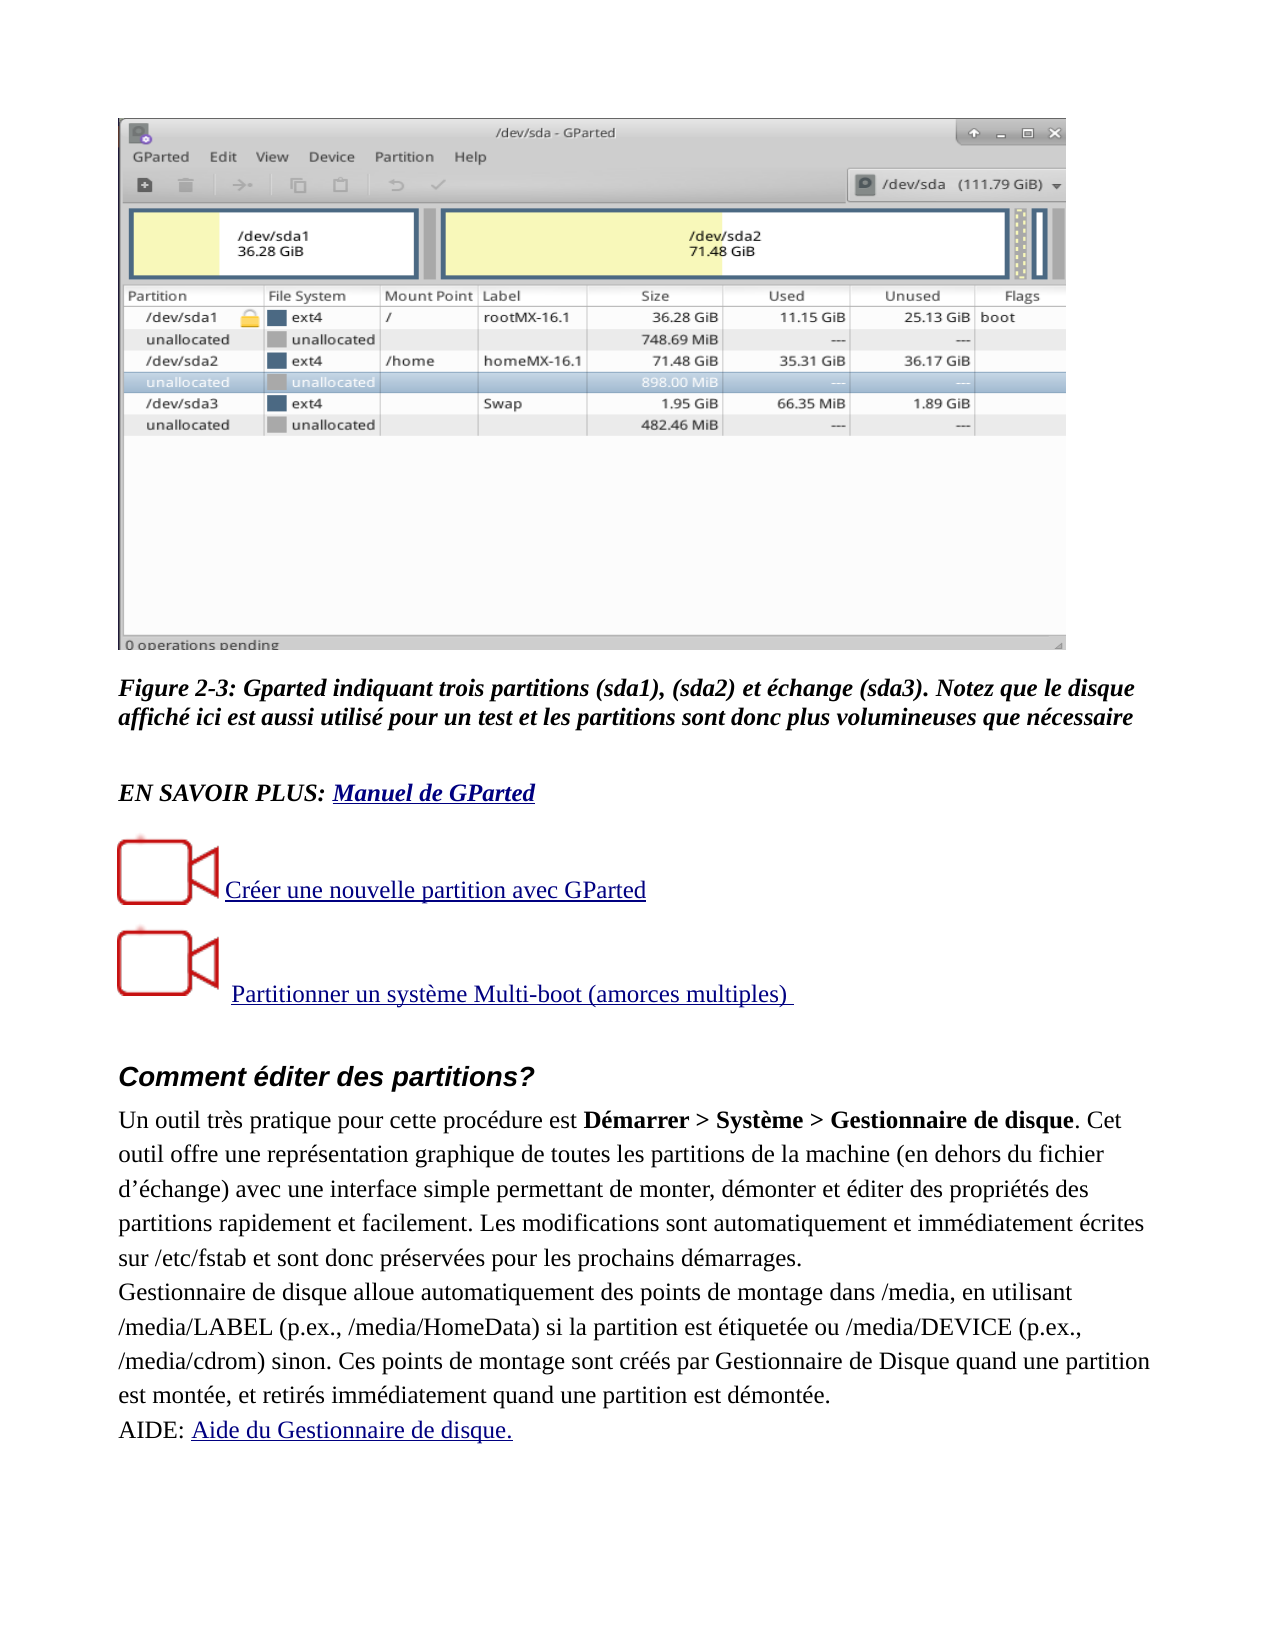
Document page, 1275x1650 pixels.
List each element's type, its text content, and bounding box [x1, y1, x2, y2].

picture [118, 118, 1066, 650]
text Partitionner un système Multi-boot (amorces multiples) [118, 979, 1157, 1008]
text EN SAVOIR PLUS: Manuel de GParted [118, 778, 1157, 806]
text AIDE: Aide du Gestionnaire de disque. [118, 1415, 1157, 1444]
text Un outil très pratique pour cette procédure est Démarrer > Système > Gestionnaire de disque. Cet outil offre une représentation graphique de toutes les partitions de la machine (en dehors du fichier d’échange) avec une interface simple permettant de monter, démonter et éditer des propriétés des partitions rapidement et facilement. Les modifications sont automatiquement et immédiatement écrites sur /etc/fstab et sont donc préservées pour les prochains démarrages. [118, 1105, 1157, 1271]
picture [117, 821, 219, 905]
subtitle Comment éditer des partitions? [118, 1060, 1157, 1092]
picture [117, 912, 219, 996]
text Gestionnaire de disque alloue automatiquement des points de montage dans /media, en utilisant /media/LABEL (p.ex., /media/HomeData) si la partition est étiquetée ou /media/DEVICE (p.ex., /media/cdrom) sinon. Ces points de montage sont créés par Gestionnaire de Disque quand une partition est montée, et retirés immédiatement quand une partition est démontée. [118, 1277, 1157, 1409]
text Créer une nouvelle partition avec GParted [219, 875, 1157, 904]
text Figure 2-3: Gparted indiquant trois partitions (sda1), (sda2) et échange (sda3). Notez que le disque affiché ici est aussi utilisé pour un test et les partitions sont donc plus volumineuses que nécessaire [118, 673, 1157, 731]
